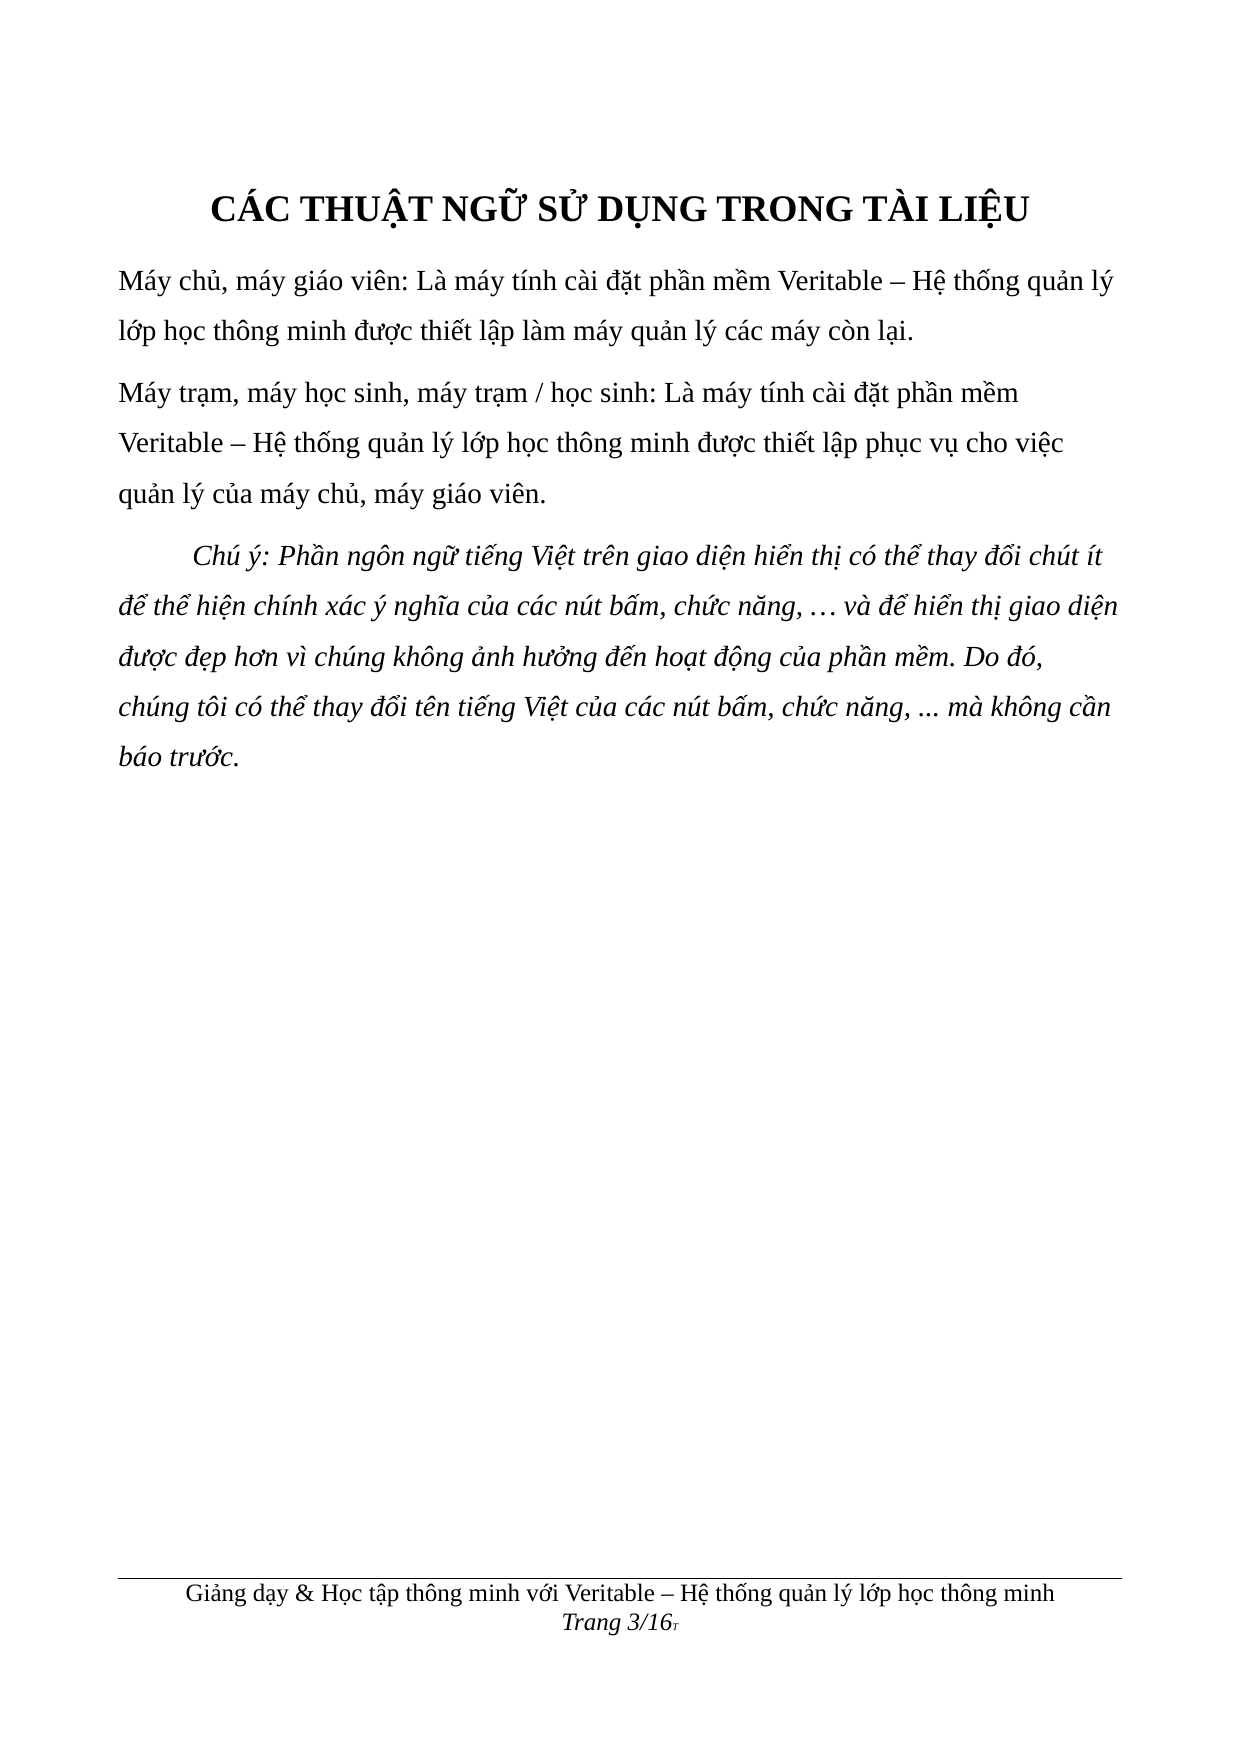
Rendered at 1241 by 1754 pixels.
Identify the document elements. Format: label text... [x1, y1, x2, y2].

text Máy chủ, máy giáo viên: Là máy tính cài đặt phần mềm Veritable – Hệ thống quản lý lớp học thông minh được thiết lập làm máy quản lý các máy còn lại. [118, 263, 1122, 347]
text Chú ý: Phần ngôn ngữ tiếng Việt trên giao diện hiển thị có thể thay đổi chút ít để thể hiện chính xác ý nghĩa của các nút bấm, chức năng, … và để hiển thị giao diện được đẹp hơn vì chúng không ảnh hưởng đến hoạt động của phần mềm. Do đó, chúng tôi có thể thay đổi tên tiếng Việt của các nút bấm, chức năng, ... mà không cần báo trước. [118, 538, 1122, 773]
text Máy trạm, máy học sinh, máy trạm / học sinh: Là máy tính cài đặt phần mềm Veritable – Hệ thống quản lý lớp học thông minh được thiết lập phục vụ cho việc quản lý của máy chủ, máy giáo viên. [118, 375, 1122, 509]
text CÁC THUẬT NGỮ SỬ DỤNG TRONG TÀI LIỆU [118, 186, 1122, 229]
